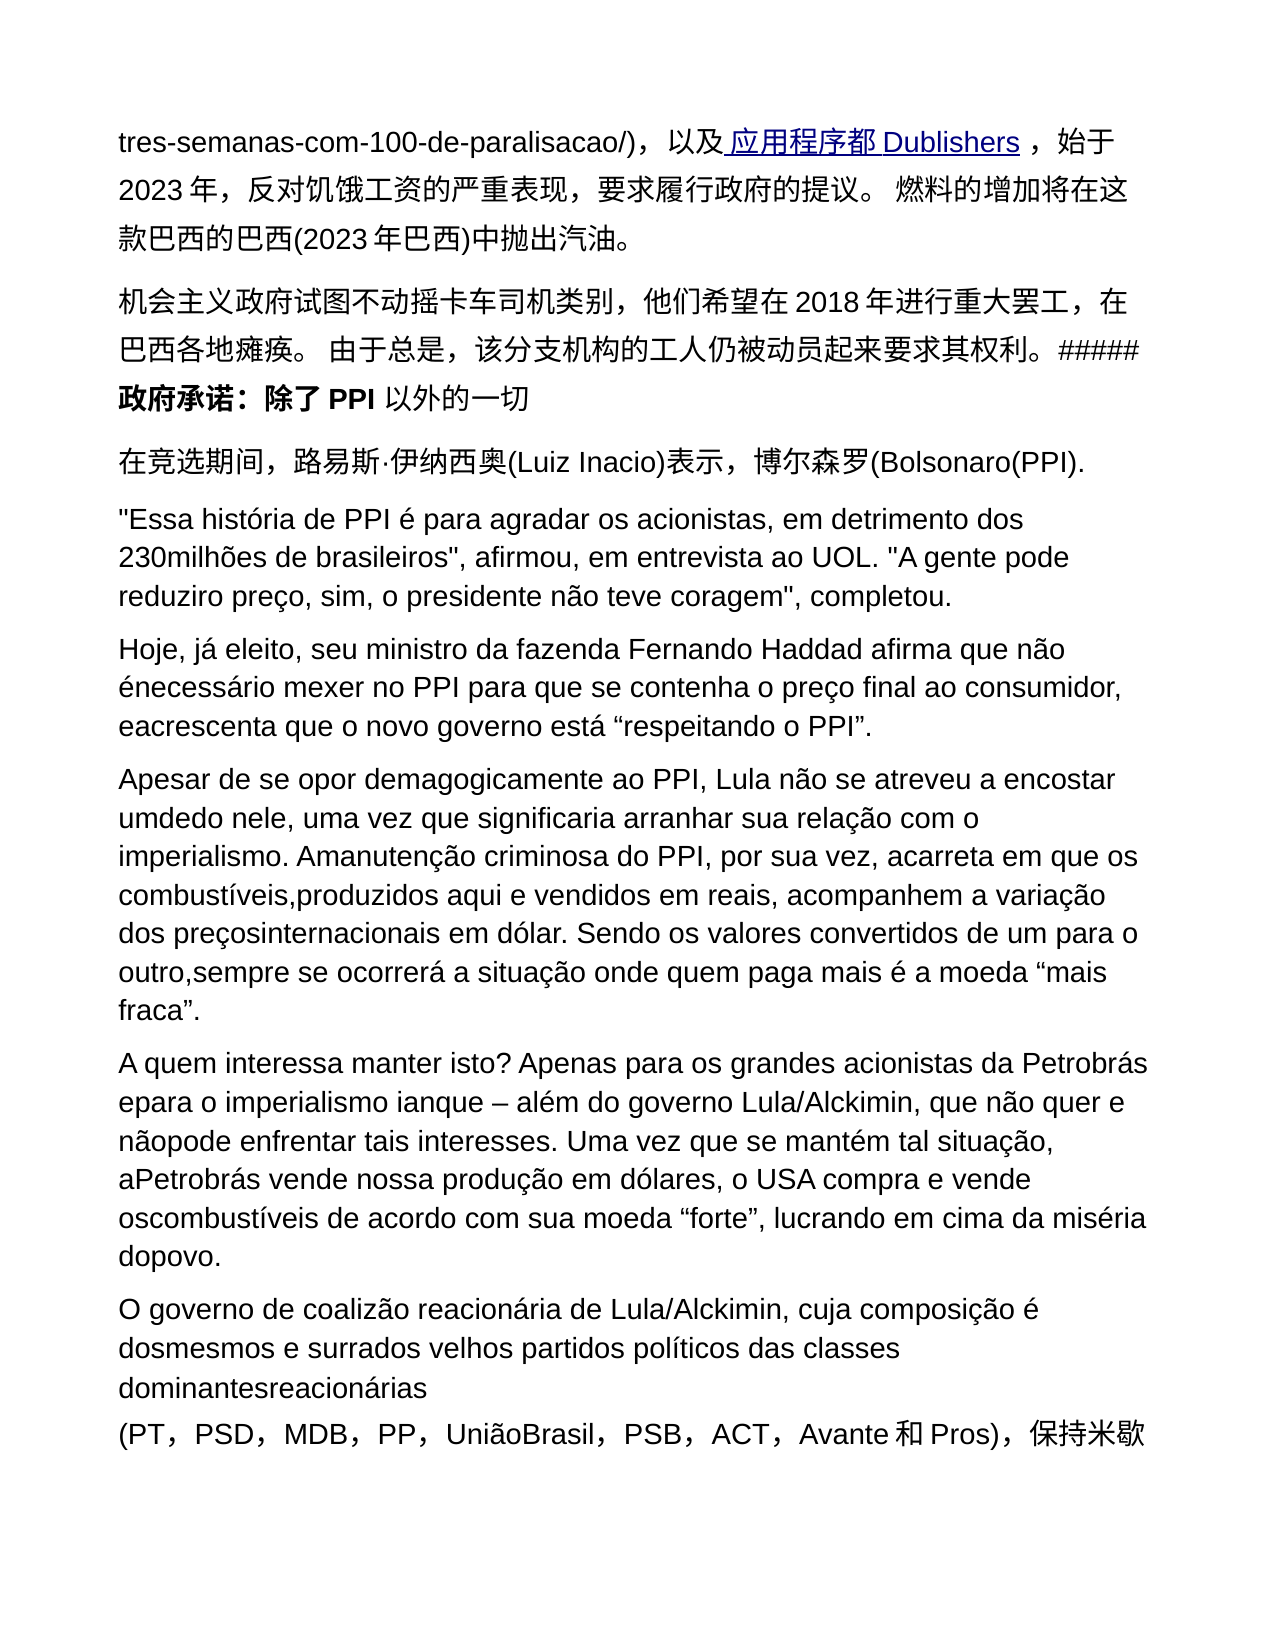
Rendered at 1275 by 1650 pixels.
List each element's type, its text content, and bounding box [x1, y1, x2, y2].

text "Essa história de PPI é para agradar os acionistas, em detrimento dos 230milhões de brasileiros", afirmou, em entrevista ao UOL. "A gente pode reduziro preço, sim, o presidente não teve coragem", completou. [118, 502, 1157, 612]
text O governo de coalizão reacionária de Lula/Alckimin, cuja composição é dosmesmos e surrados velhos partidos políticos das classes dominantesreacionárias (PT，PSD，MDB，PP，UniãoBrasil，PSB，ACT，Avante和Pros)，保持米歇 [118, 1292, 1157, 1453]
text Apesar de se opor demagogicamente ao PPI, Lula não se atreveu a encostar umdedo nele, uma vez que significaria arranhar sua relação com o imperialismo. Amanutenção criminosa do PPI, por sua vez, acarreta em que os combustíveis,produzidos aqui e vendidos em reais, acompanhem a variação dos preçosinternacionais em dólar. Sendo os valores convertidos de um para o outro,sempre se ocorrerá a situação onde quem paga mais é a moeda “mais fraca”. [118, 762, 1157, 1027]
text 机会主义政府试图不动摇卡车司机类别，他们希望在2018年进行重大罢工，在巴西各地瘫痪。 由于总是，该分支机构的工人仍被动员起来要求其权利。##### 政府承诺：除了PPI 以外的一切 [118, 278, 1157, 418]
text Hoje, já eleito, seu ministro da fazenda Fernando Haddad afirma que não énecessário mexer no PPI para que se contenha o preço final ao consumidor, eacrescenta que o novo governo está “respeitando o PPI”. [118, 632, 1157, 742]
text A quem interessa manter isto? Apenas para os grandes acionistas da Petrobrás epara o imperialismo ianque – além do governo Lula/Alckimin, que não quer e nãopode enfrentar tais interesses. Uma vez que se mantém tal situação, aPetrobrás vende nossa produção em dólares, o USA compra e vende oscombustíveis de acordo com sua moeda “forte”, lucrando em cima da miséria dopovo. [118, 1046, 1157, 1273]
text 在竞选期间，路易斯·伊纳西奥(Luiz Inacio)表示，博尔森罗(Bolsonaro(PPI). [118, 438, 1157, 481]
text tres-semanas-com-100-de-paralisacao/)，以及 应用程序都Dublishers ，始于2023年，反对饥饿工资的严重表现，要求履行政府的提议。 燃料的增加将在这款巴西的巴西(2023年巴西)中抛出汽油。 [118, 118, 1157, 257]
